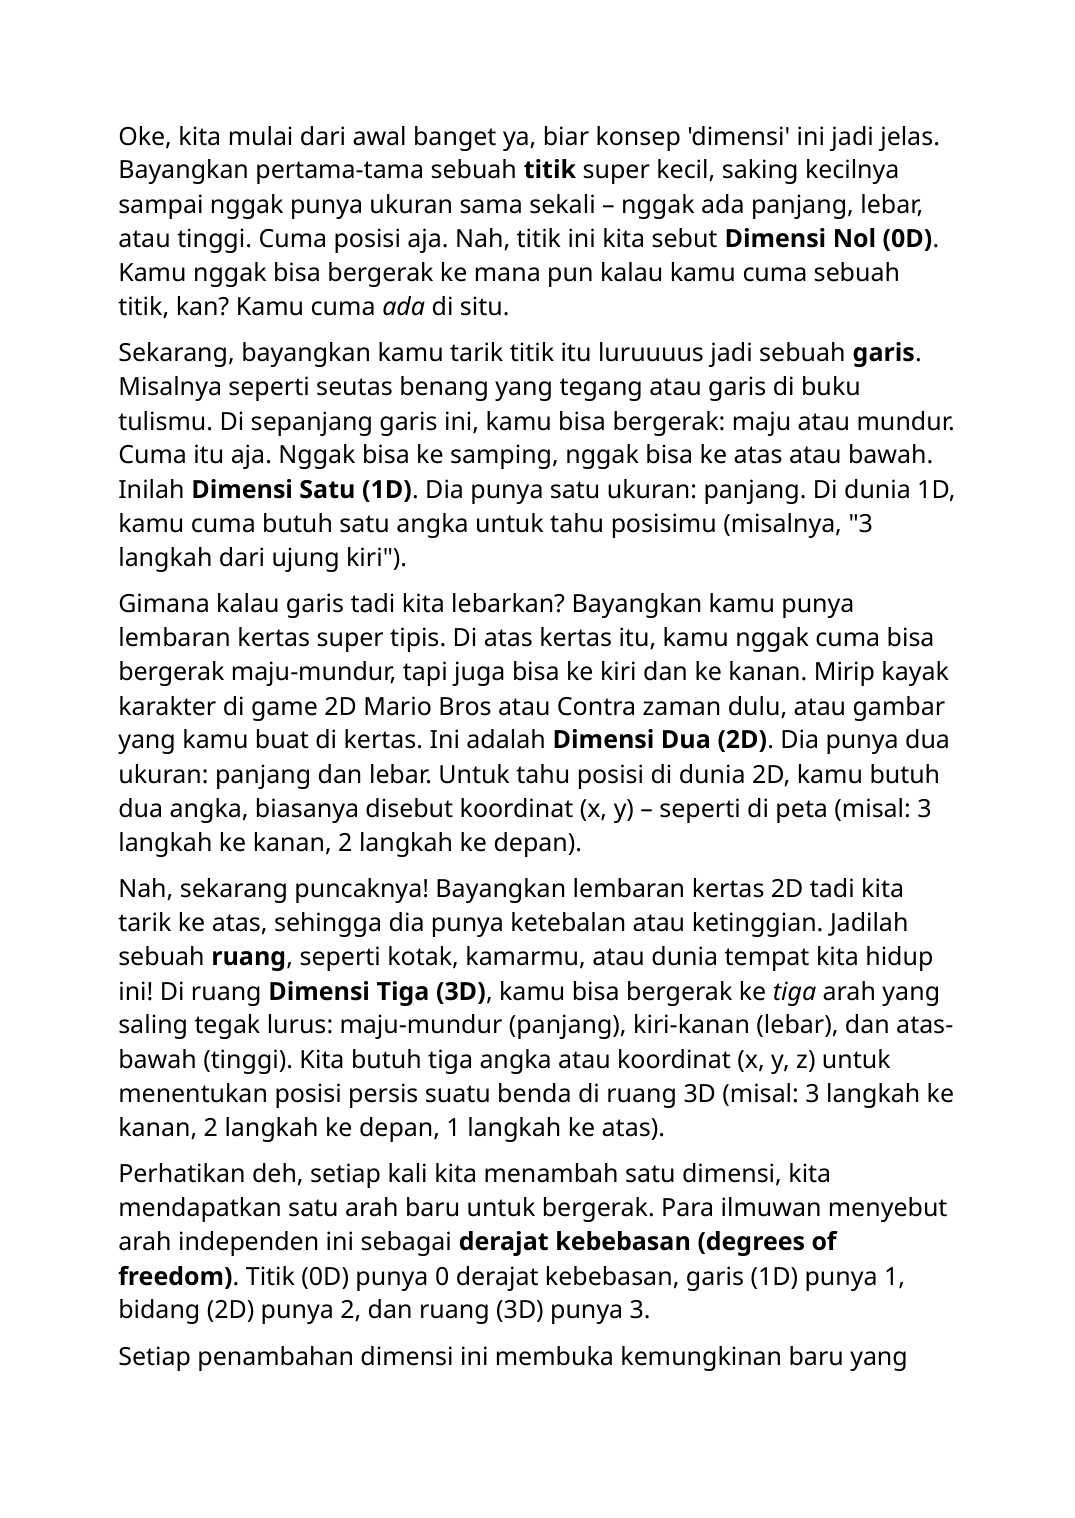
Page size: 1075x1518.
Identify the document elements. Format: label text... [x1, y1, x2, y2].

text Perhatikan deh, setiap kali kita menambah satu dimensi, kita mendapatkan satu arah baru untuk bergerak. Para ilmuwan menyebut arah independen ini sebagai derajat kebebasan (degrees of freedom). Titik (0D) punya 0 derajat kebebasan, garis (1D) punya 1, bidang (2D) punya 2, dan ruang (3D) punya 3. [118, 1156, 957, 1326]
text Sekarang, bayangkan kamu tarik titik itu luruuuus jadi sebuah garis. Misalnya seperti seutas benang yang tegang atau garis di buku tulismu. Di sepanjang garis ini, kamu bisa bergerak: maju atau mundur. Cuma itu aja. Nggak bisa ke samping, nggak bisa ke atas atau bawah. Inilah Dimensi Satu (1D). Dia punya satu ukuran: panjang. Di dunia 1D, kamu cuma butuh satu angka untuk tahu posisimu (misalnya, "3 langkah dari ujung kiri"). [118, 335, 957, 573]
text Oke, kita mulai dari awal banget ya, biar konsep 'dimensi' ini jadi jelas. Bayangkan pertama-tama sebuah titik super kecil, saking kecilnya sampai nggak punya ukuran sama sekali – nggak ada panjang, lebar, atau tinggi. Cuma posisi aja. Nah, titik ini kita sebut Dimensi Nol (0D). Kamu nggak bisa bergerak ke mana pun kalau kamu cuma sebuah titik, kan? Kamu cuma ada di situ. [118, 118, 957, 322]
text Nah, sekarang puncaknya! Bayangkan lembaran kertas 2D tadi kita tarik ke atas, sehingga dia punya ketebalan atau ketinggian. Jadilah sebuah ruang, seperti kotak, kamarmu, atau dunia tempat kita hidup ini! Di ruang Dimensi Tiga (3D), kamu bisa bergerak ke tiga arah yang saling tegak lurus: maju-mundur (panjang), kiri-kanan (lebar), dan atas-bawah (tinggi). Kita butuh tiga angka atau koordinat (x, y, z) untuk menentukan posisi persis suatu benda di ruang 3D (misal: 3 langkah ke kanan, 2 langkah ke depan, 1 langkah ke atas). [118, 871, 957, 1143]
text Setiap penambahan dimensi ini membuka kemungkinan baru yang [118, 1339, 957, 1373]
text Gimana kalau garis tadi kita lebarkan? Bayangkan kamu punya lembaran kertas super tipis. Di atas kertas itu, kamu nggak cuma bisa bergerak maju-mundur, tapi juga bisa ke kiri dan ke kanan. Mirip kayak karakter di game 2D Mario Bros atau Contra zaman dulu, atau gambar yang kamu buat di kertas. Ini adalah Dimensi Dua (2D). Dia punya dua ukuran: panjang dan lebar. Untuk tahu posisi di dunia 2D, kamu butuh dua angka, biasanya disebut koordinat (x, y) – seperti di peta (misal: 3 langkah ke kanan, 2 langkah ke depan). [118, 586, 957, 858]
